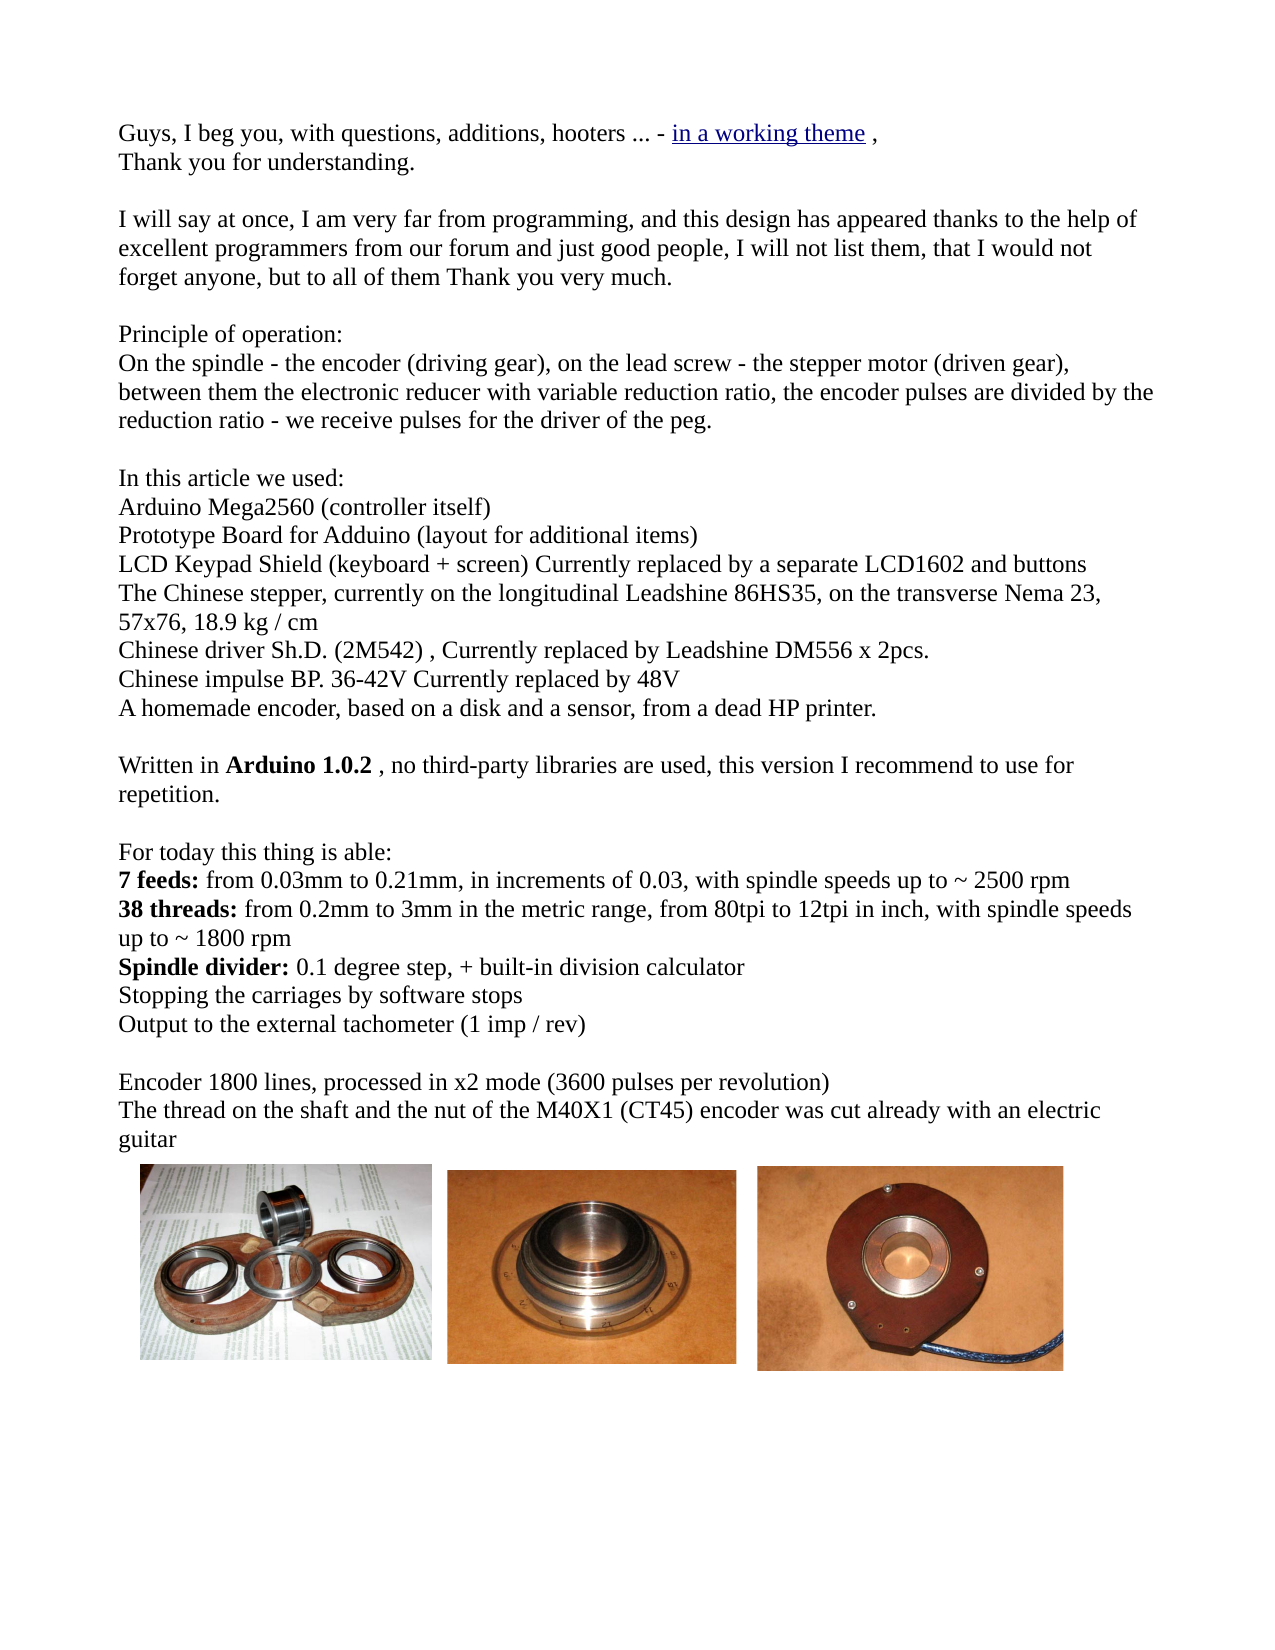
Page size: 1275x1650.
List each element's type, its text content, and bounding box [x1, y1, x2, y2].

text Guys, I beg you, with questions, additions, hooters ... - in a working theme , Thank you for understanding. I will say at once, I am very far from programming, and this design has appeared thanks to the help of excellent programmers from our forum and just good people, I will not list them, that I would not forget anyone, but to all of them Thank you very much. Principle of operation: On the spindle - the encoder (driving gear), on the lead screw - the stepper motor (driven gear), between them the electronic reducer with variable reduction ratio, the encoder pulses are divided by the reduction ratio - we receive pulses for the driver of the peg. In this article we used: Arduino Mega2560 (controller itself) Prototype Board for Adduino (layout for additional items) LCD Keypad Shield (keyboard + screen) Currently replaced by a separate LCD1602 and buttons The Chinese stepper, currently on the longitudinal Leadshine 86HS35, on the transverse Nema 23, 57x76, 18.9 kg / cm Chinese driver Sh.D. (2M542) , Currently replaced by Leadshine DM556 x 2pcs. Chinese impulse BP. 36-42V Currently replaced by 48V A homemade encoder, based on a disk and a sensor, from a dead HP printer. Written in Arduino 1.0.2 , no third-party libraries are used, this version I recommend to use for repetition. For today this thing is able: 7 feeds: from 0.03mm to 0.21mm, in increments of 0.03, with spindle speeds up to ~ 2500 rpm 38 threads: from 0.2mm to 3mm in the metric range, from 80tpi to 12tpi in inch, with spindle speeds up to ~ 1800 rpm Spindle divider: 0.1 degree step, + built-in division calculator Stopping the carriages by software stops Output to the external tachometer (1 imp / rev) Encoder 1800 lines, processed in x2 mode (3600 pulses per revolution) The thread on the shaft and the nut of the M40X1 (CT45) encoder was cut already with an electric guitar [118, 118, 1157, 1153]
picture [447, 1170, 737, 1364]
picture [757, 1166, 1064, 1371]
picture [140, 1164, 432, 1360]
